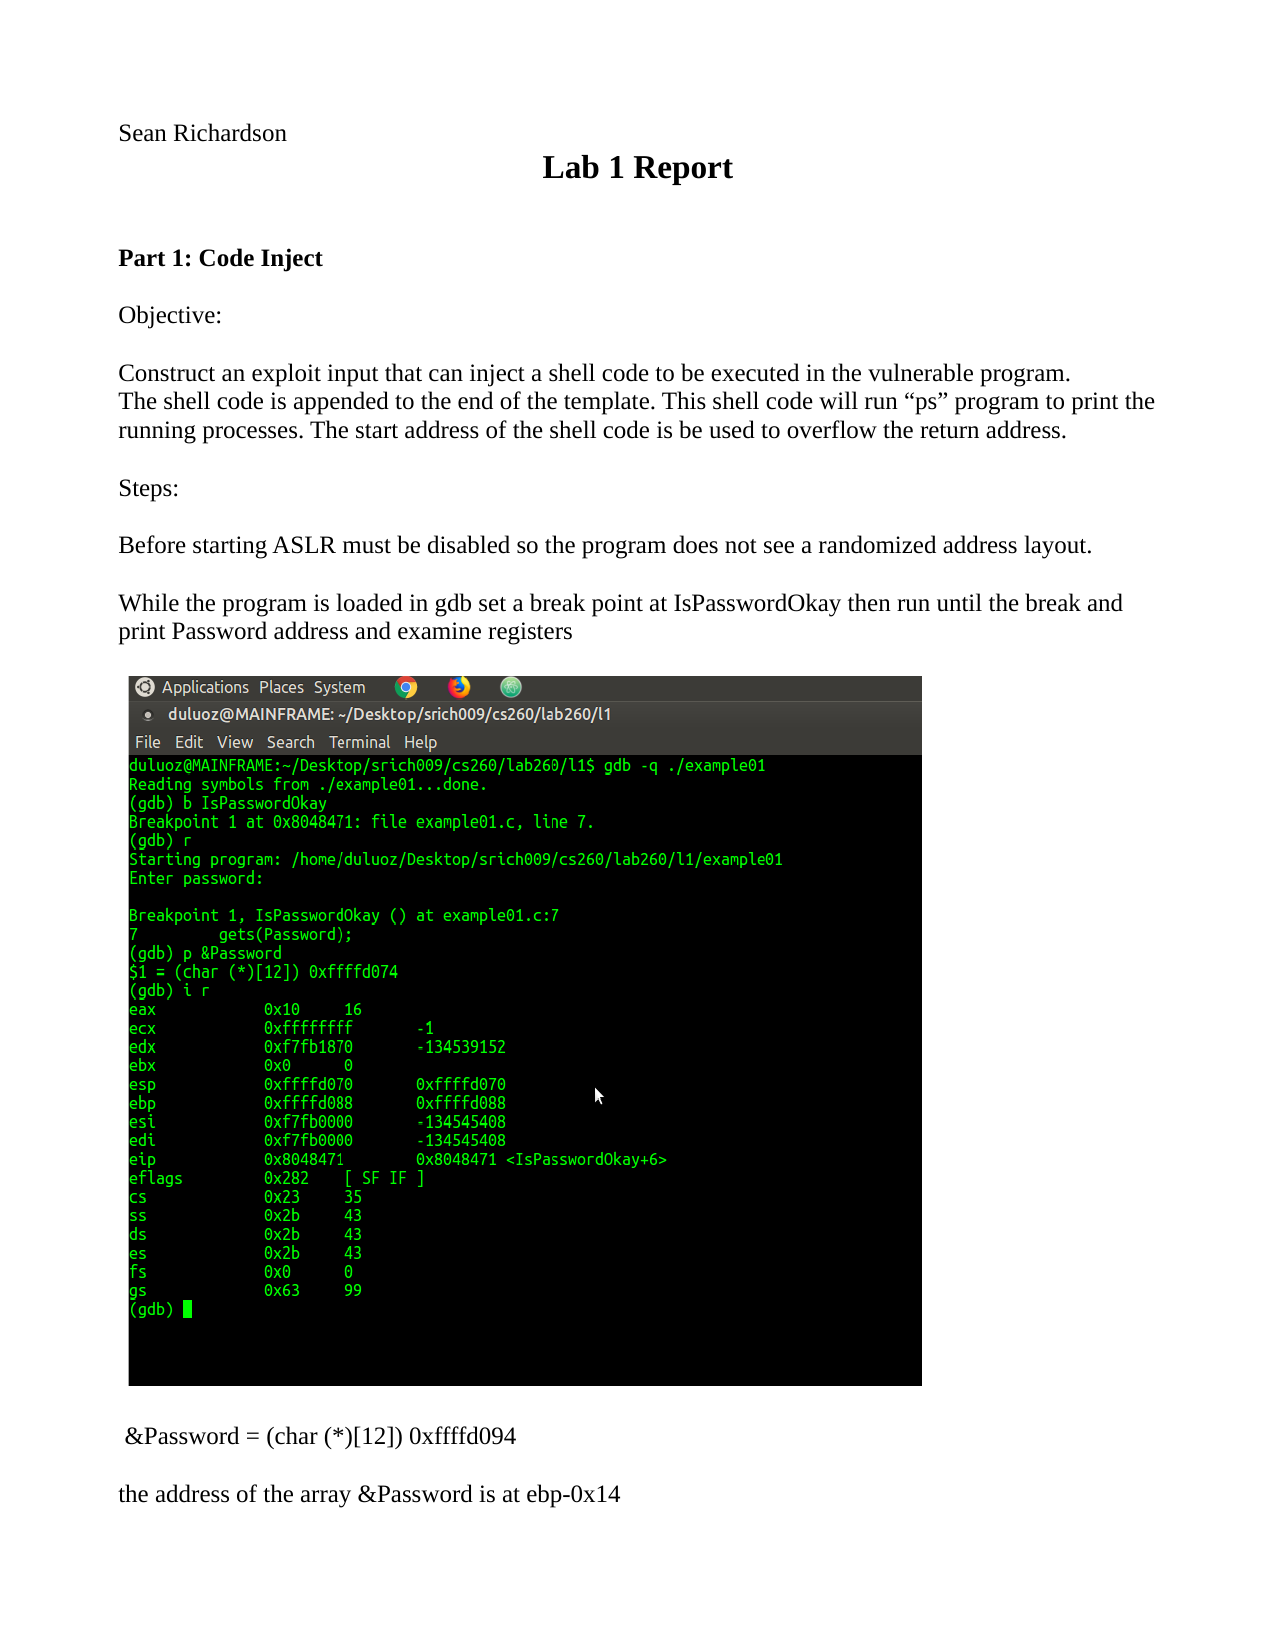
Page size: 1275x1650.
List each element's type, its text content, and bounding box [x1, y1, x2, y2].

text Lab 1 Report [118, 147, 1157, 185]
text Steps: [118, 473, 1157, 501]
text Before starting ASLR must be disabled so the program does not see a randomized address layout. [118, 530, 1157, 559]
text Part 1: Code Inject [118, 243, 1157, 271]
text &Password = (char (*)[12]) 0xffffd094 [118, 1421, 1157, 1450]
text Objective: [118, 300, 1157, 329]
text While the program is loaded in gdb set a break point at IsPasswordOkay then run until the break and print Password address and examine registers [118, 588, 1157, 645]
text The shell code is appended to the end of the template. This shell code will run “ps” program to print the running processes. The start address of the shell code is be used to overflow the return address. [118, 386, 1157, 444]
text the address of the array &Password is at ebp-0x14 [118, 1479, 1157, 1508]
text Construct an exploit input that can inject a shell code to be executed in the vulnerable program. [118, 358, 1157, 386]
text Sean Richardson [118, 118, 1157, 147]
